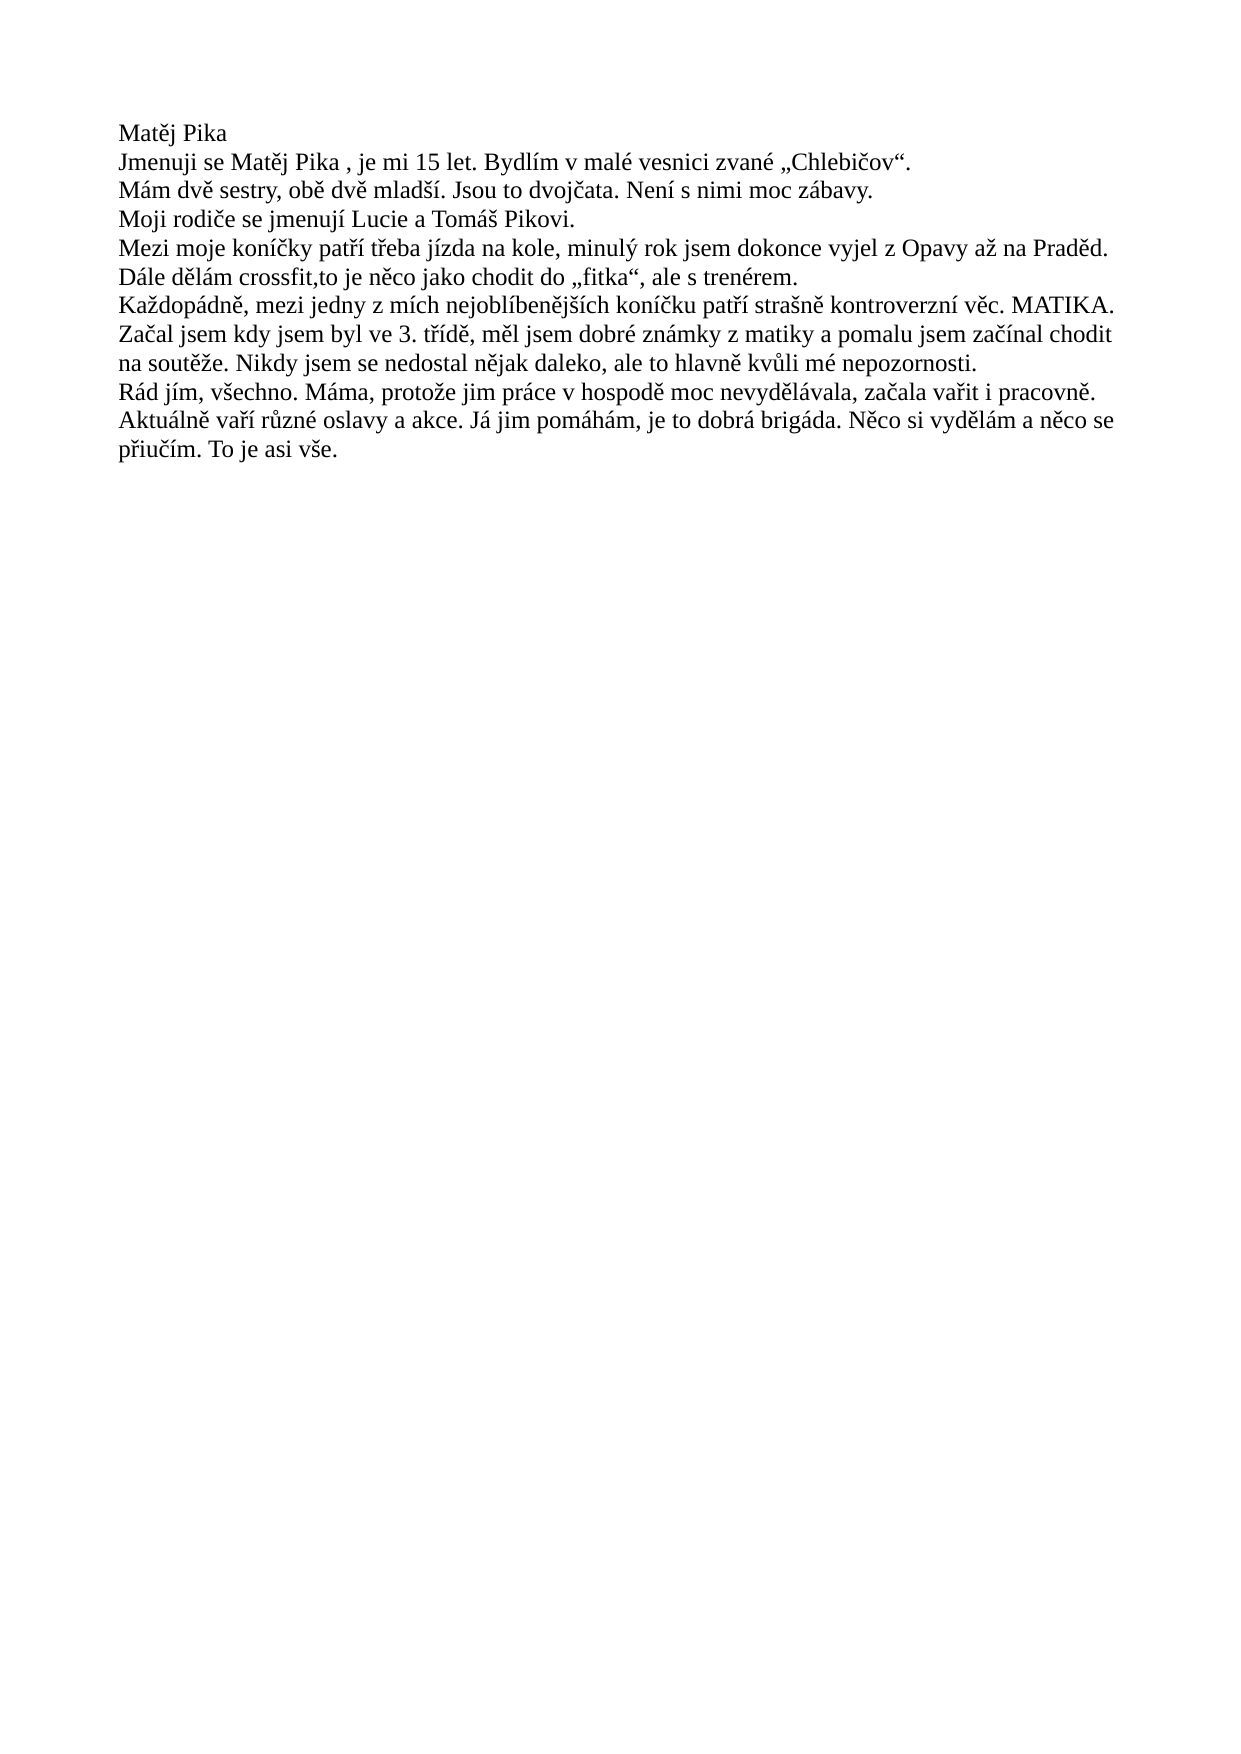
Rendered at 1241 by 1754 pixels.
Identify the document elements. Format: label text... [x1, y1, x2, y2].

text Mám dvě sestry, obě dvě mladší. Jsou to dvojčata. Není s nimi moc zábavy. [118, 176, 1122, 204]
text Matěj Pika [118, 118, 1122, 147]
text Každopádně, mezi jedny z mích nejoblíbenějších koníčku patří strašně kontroverzní věc. MATIKA. [118, 291, 1122, 319]
text Rád jím, všechno. Máma, protože jim práce v hospodě moc nevydělávala, začala vařit i pracovně. [118, 377, 1122, 406]
text Dále dělám crossfit,to je něco jako chodit do „fitka“, ale s trenérem. [118, 262, 1122, 291]
text Začal jsem kdy jsem byl ve 3. třídě, měl jsem dobré známky z matiky a pomalu jsem začínal chodit na soutěže. Nikdy jsem se nedostal nějak daleko, ale to hlavně kvůli mé nepozornosti. [118, 319, 1122, 377]
text Jmenuji se Matěj Pika , je mi 15 let. Bydlím v malé vesnici zvané „Chlebičov“. [118, 147, 1122, 176]
text Mezi moje koníčky patří třeba jízda na kole, minulý rok jsem dokonce vyjel z Opavy až na Praděd. [118, 233, 1122, 262]
text Moji rodiče se jmenují Lucie a Tomáš Pikovi. [118, 204, 1122, 233]
text Aktuálně vaří různé oslavy a akce. Já jim pomáhám, je to dobrá brigáda. Něco si vydělám a něco se přiučím. To je asi vše. [118, 406, 1122, 463]
